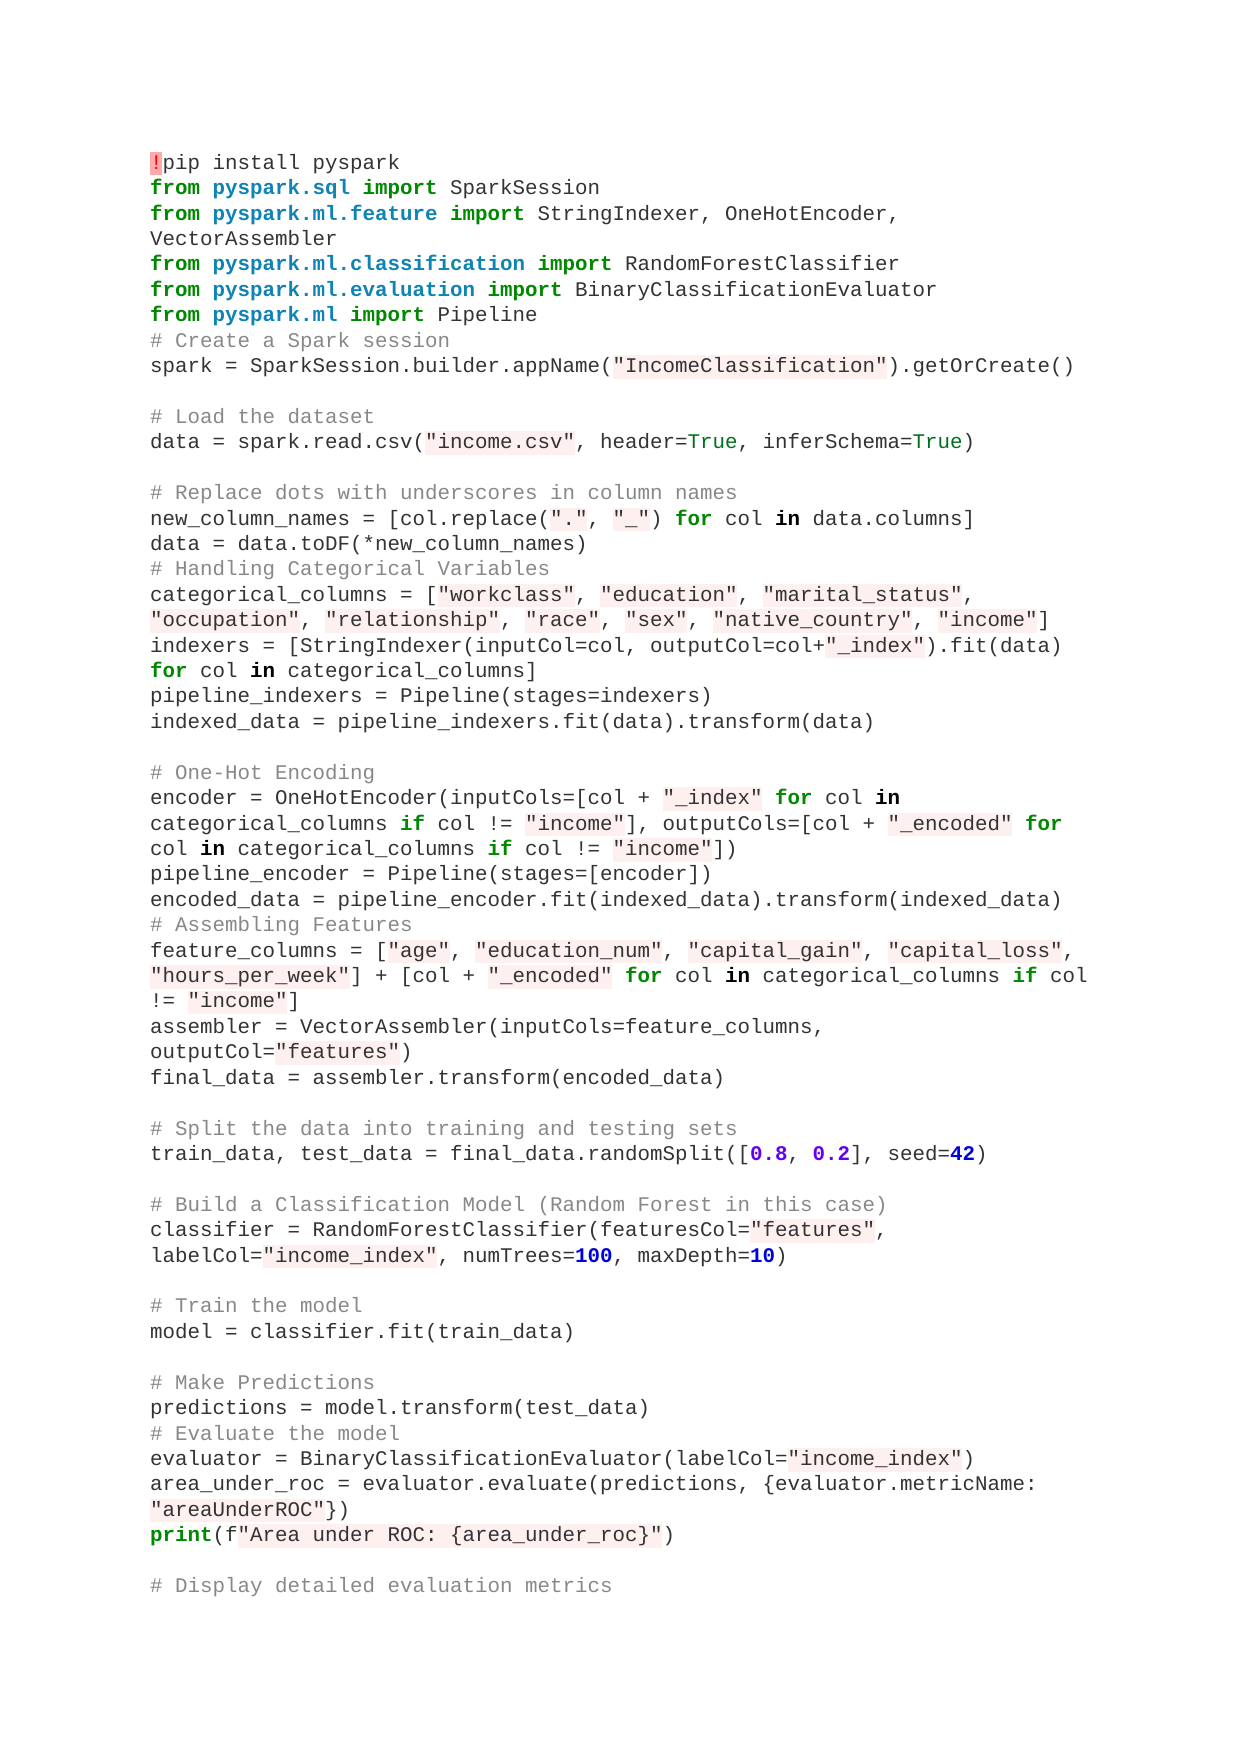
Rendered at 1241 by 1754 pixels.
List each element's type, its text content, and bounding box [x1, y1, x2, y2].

text evaluator = BinaryClassificationEvaluator(labelCol="income_index") [150, 1446, 1090, 1472]
text from pyspark.sql import SparkSession [150, 175, 1090, 201]
text area_under_roc = evaluator.evaluate(predictions, {evaluator.metricName: "areaUnderROC"}) [150, 1472, 1090, 1522]
text categorical_columns = ["workclass", "education", "marital_status", "occupation", "relationship", "race", "sex", "native_country", "income"] [150, 582, 1090, 633]
text from pyspark.ml.feature import StringIndexer, OneHotEncoder, VectorAssembler [150, 201, 1090, 252]
text model = classifier.fit(train_data) [150, 1319, 1090, 1344]
text from pyspark.ml.classification import RandomForestClassifier [150, 252, 1090, 277]
text assembler = VectorAssembler(inputCols=feature_columns, outputCol="features") [150, 1014, 1090, 1065]
text train_data, test_data = final_data.randomSplit([0.8, 0.2], seed=42) [150, 1141, 1090, 1167]
text # Create a Spark session [150, 328, 1090, 353]
text !pip install pyspark [150, 150, 1090, 175]
text feature_columns = ["age", "education_num", "capital_gain", "capital_loss", "hours_per_week"] + [col + "_encoded" for col in categorical_columns if col != "income"] [150, 938, 1090, 1014]
text indexed_data = pipeline_indexers.fit(data).transform(data) [150, 709, 1090, 734]
text new_column_names = [col.replace(".", "_") for col in data.columns] [150, 506, 1090, 531]
text encoder = OneHotEncoder(inputCols=[col + "_index" for col in categorical_columns if col != "income"], outputCols=[col + "_encoded" for col in categorical_columns if col != "income"]) [150, 785, 1090, 862]
text # Build a Classification Model (Random Forest in this case) [150, 1192, 1090, 1217]
text final_data = assembler.transform(encoded_data) [150, 1065, 1090, 1090]
text spark = SparkSession.builder.appName("IncomeClassification").getOrCreate() [150, 353, 1090, 379]
text pipeline_indexers = Pipeline(stages=indexers) [150, 684, 1090, 709]
text # Train the model [150, 1294, 1090, 1319]
text pipeline_encoder = Pipeline(stages=[encoder]) [150, 862, 1090, 887]
text predictions = model.transform(test_data) [150, 1395, 1090, 1421]
text # Evaluate the model [150, 1421, 1090, 1446]
text # Display detailed evaluation metrics [150, 1573, 1090, 1599]
text # Replace dots with underscores in column names [150, 480, 1090, 506]
text # One-Hot Encoding [150, 760, 1090, 785]
text # Load the dataset [150, 404, 1090, 429]
text # Split the data into training and testing sets [150, 1116, 1090, 1141]
text from pyspark.ml.evaluation import BinaryClassificationEvaluator [150, 277, 1090, 302]
text # Handling Categorical Variables [150, 557, 1090, 582]
text data = spark.read.csv("income.csv", header=True, inferSchema=True) [150, 429, 1090, 455]
text classifier = RandomForestClassifier(featuresCol="features", labelCol="income_index", numTrees=100, maxDepth=10) [150, 1217, 1090, 1268]
text indexers = [StringIndexer(inputCol=col, outputCol=col+"_index").fit(data) for col in categorical_columns] [150, 633, 1090, 684]
text from pyspark.ml import Pipeline [150, 302, 1090, 328]
text data = data.toDF(*new_column_names) [150, 531, 1090, 557]
text print(f"Area under ROC: {area_under_roc}") [150, 1522, 1090, 1548]
text # Make Predictions [150, 1370, 1090, 1395]
text # Assembling Features [150, 912, 1090, 938]
text encoded_data = pipeline_encoder.fit(indexed_data).transform(indexed_data) [150, 887, 1090, 912]
